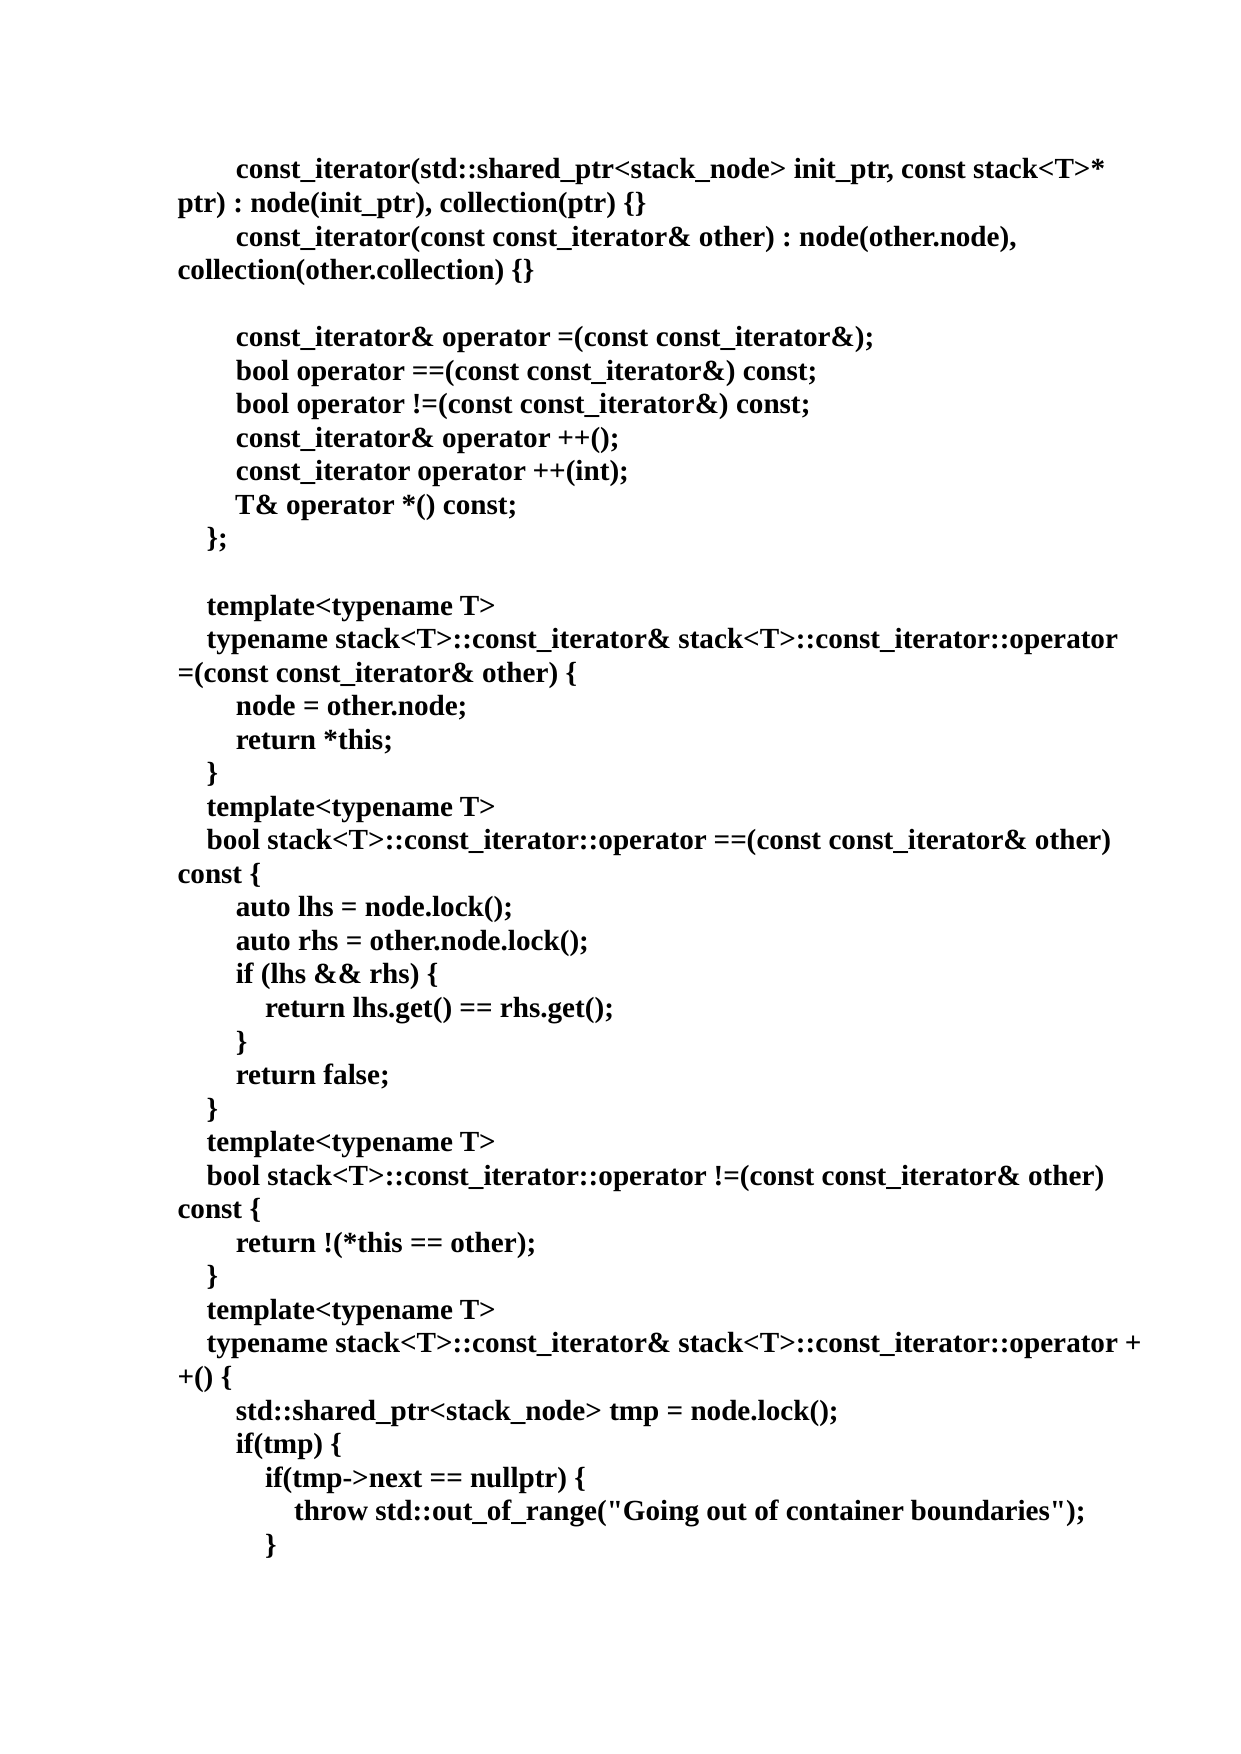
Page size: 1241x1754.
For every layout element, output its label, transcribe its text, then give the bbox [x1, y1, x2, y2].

text return !(*this == other); [177, 1225, 1152, 1258]
text const_iterator(const const_iterator& other) : node(other.node), collection(other.collection) {} [177, 219, 1152, 286]
text template<typename T> [177, 789, 1152, 822]
text const_iterator& operator ++(); [177, 420, 1152, 453]
text node = other.node; [177, 688, 1152, 722]
text auto rhs = other.node.lock(); [177, 923, 1152, 957]
text std::shared_ptr<stack_node> tmp = node.lock(); [177, 1393, 1152, 1426]
text return lhs.get() == rhs.get(); [177, 990, 1152, 1024]
text bool stack<T>::const_iterator::operator ==(const const_iterator& other) const { [177, 822, 1152, 889]
text if(tmp->next == nullptr) { [177, 1460, 1152, 1493]
text template<typename T> [177, 1292, 1152, 1326]
text }; [177, 521, 1152, 554]
text template<typename T> [177, 588, 1152, 621]
text } [177, 1258, 1152, 1292]
text } [177, 755, 1152, 789]
text const_iterator& operator =(const const_iterator&); [177, 319, 1152, 353]
text } [177, 1527, 1152, 1560]
text } [177, 1024, 1152, 1057]
text } [177, 1091, 1152, 1124]
text if(tmp) { [177, 1426, 1152, 1460]
text return *this; [177, 722, 1152, 755]
text template<typename T> [177, 1124, 1152, 1158]
text if (lhs && rhs) { [177, 957, 1152, 990]
text bool operator !=(const const_iterator&) const; [177, 386, 1152, 420]
text bool operator ==(const const_iterator&) const; [177, 353, 1152, 386]
text typename stack<T>::const_iterator& stack<T>::const_iterator::operator ++() { [177, 1326, 1152, 1393]
text const_iterator operator ++(int); [177, 453, 1152, 487]
text typename stack<T>::const_iterator& stack<T>::const_iterator::operator =(const const_iterator& other) { [177, 621, 1152, 688]
text T& operator *() const; [177, 487, 1152, 521]
text const_iterator(std::shared_ptr<stack_node> init_ptr, const stack<T>* ptr) : node(init_ptr), collection(ptr) {} [177, 152, 1152, 219]
text auto lhs = node.lock(); [177, 889, 1152, 923]
text return false; [177, 1057, 1152, 1091]
text bool stack<T>::const_iterator::operator !=(const const_iterator& other) const { [177, 1158, 1152, 1225]
text throw std::out_of_range("Going out of container boundaries"); [177, 1493, 1152, 1527]
